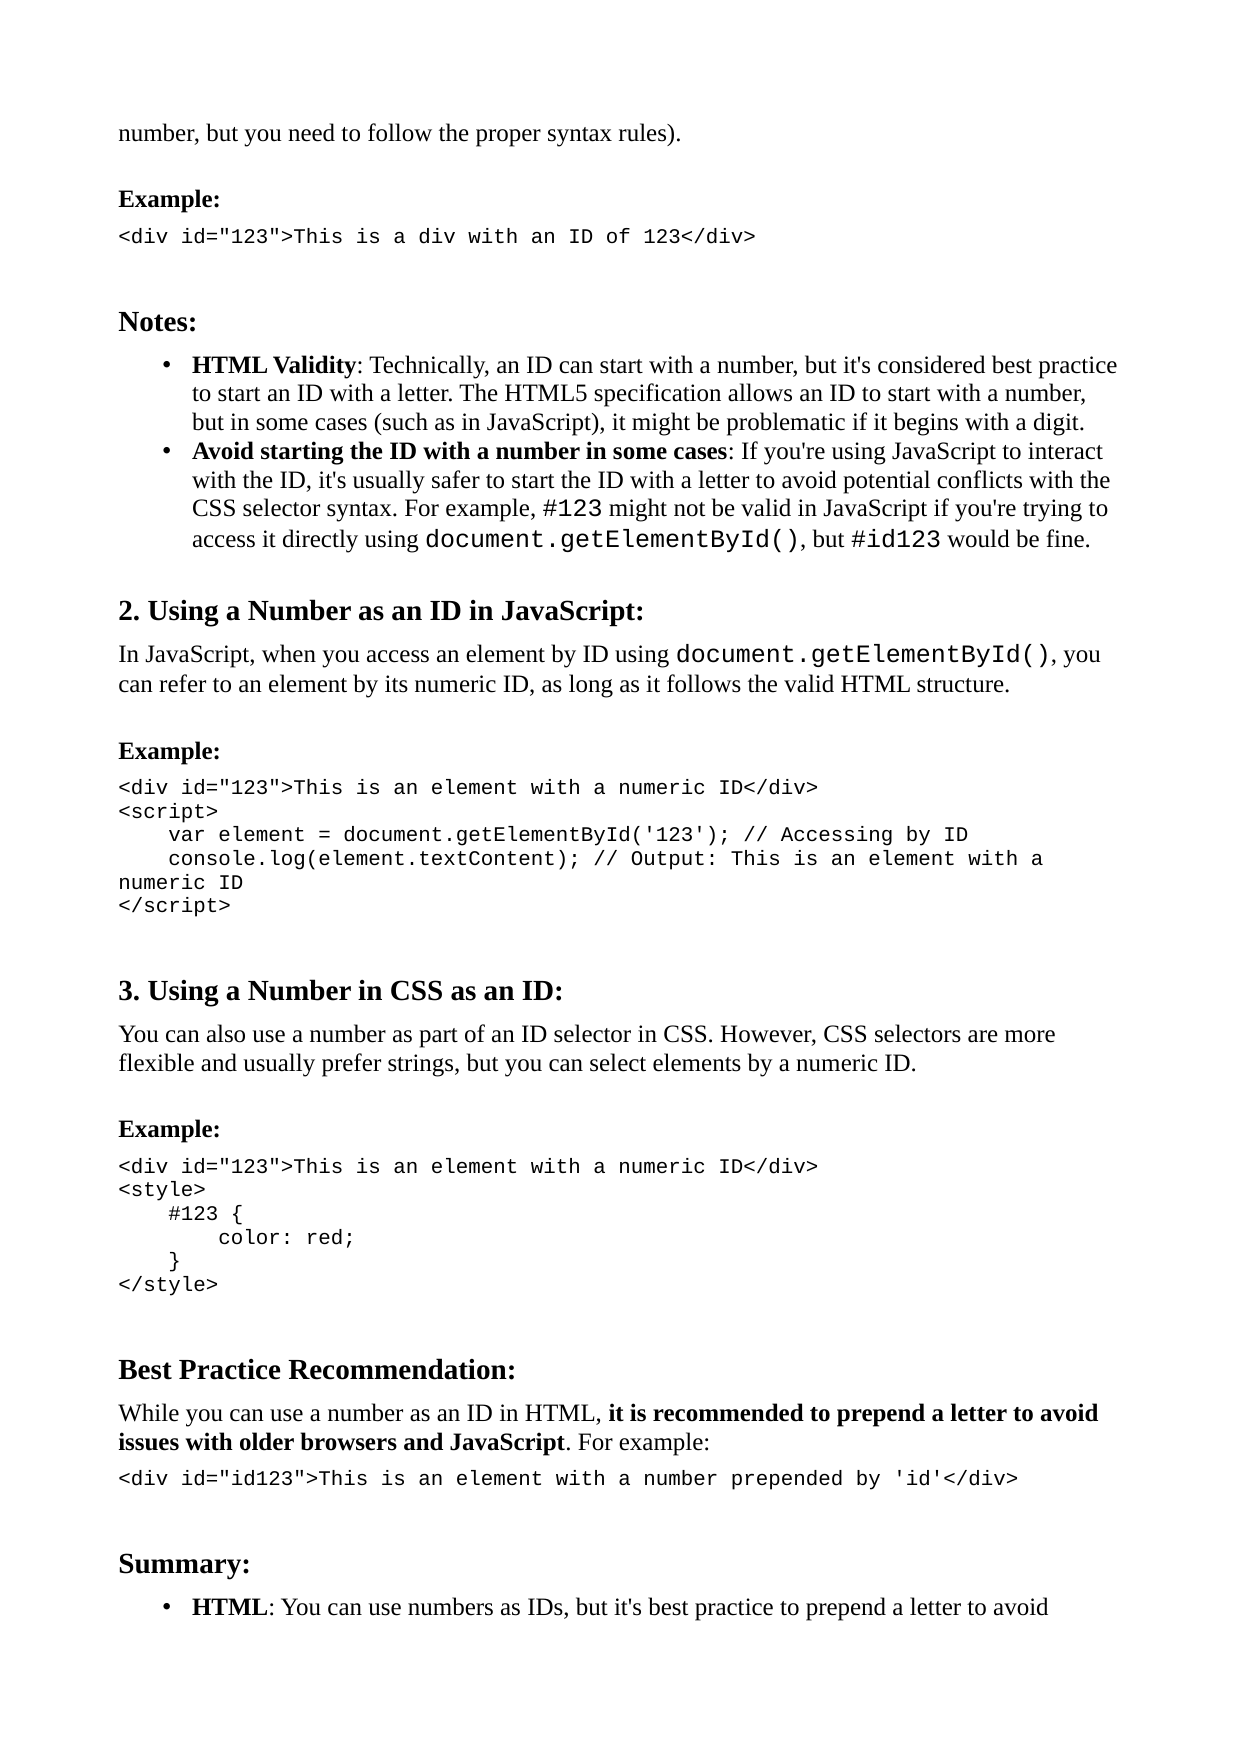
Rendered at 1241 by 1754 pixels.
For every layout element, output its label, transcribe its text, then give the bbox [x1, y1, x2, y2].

subtitle 3. Using a Number in CSS as an ID: [118, 973, 1122, 1007]
text #123 { [118, 1203, 1122, 1227]
list HTML: You can use numbers as IDs, but it's best practice to prepend a letter to avoid [162, 1592, 1122, 1621]
text <div id="id123">This is an element with a number prepended by 'id'</div> [118, 1468, 1122, 1492]
text </script> [118, 895, 1122, 919]
text number, but you need to follow the proper syntax rules). [118, 118, 1122, 147]
text While you can use a number as an ID in HTML, it is recommended to prepend a letter to avoid issues with older browsers and JavaScript. For example: [118, 1398, 1122, 1456]
subtitle Example: [118, 736, 1122, 764]
text </style> [118, 1274, 1122, 1298]
text } [118, 1250, 1122, 1274]
text <script> [118, 801, 1122, 824]
text <div id="123">This is an element with a numeric ID</div> [118, 777, 1122, 801]
list HTML Validity: Technically, an ID can start with a number, but it's considered best practice to start an ID with a letter. The HTML5 specification allows an ID to start with a number, but in some cases (such as in JavaScript), it might be problematic if it begins with a digit. [162, 350, 1122, 436]
text var element = document.getElementById('123'); // Accessing by ID [118, 824, 1122, 848]
text console.log(element.textContent); // Output: This is an element with a numeric ID [118, 848, 1122, 895]
text In JavaScript, when you access an element by ID using document.getElementById(), you can refer to an element by its numeric ID, as long as it follows the valid HTML structure. [118, 639, 1122, 698]
text color: red; [118, 1227, 1122, 1250]
text <div id="123">This is an element with a numeric ID</div> [118, 1156, 1122, 1179]
subtitle Notes: [118, 304, 1122, 337]
text <div id="123">This is a div with an ID of 123</div> [118, 226, 1122, 249]
text You can also use a number as part of an ID selector in CSS. However, CSS selectors are more flexible and usually prefer strings, but you can select elements by a numeric ID. [118, 1019, 1122, 1077]
subtitle Example: [118, 1114, 1122, 1143]
subtitle Summary: [118, 1546, 1122, 1580]
subtitle Example: [118, 184, 1122, 213]
text <style> [118, 1179, 1122, 1203]
list Avoid starting the ID with a number in some cases: If you're using JavaScript to interact with the ID, it's usually safer to start the ID with a letter to avoid potential conflicts with the CSS selector syntax. For example, #123 might not be valid in JavaScript if you're trying to access it directly using document.getElementById(), but #id123 would be fine. [162, 436, 1122, 555]
subtitle Best Practice Recommendation: [118, 1352, 1122, 1386]
subtitle 2. Using a Number as an ID in JavaScript: [118, 593, 1122, 626]
